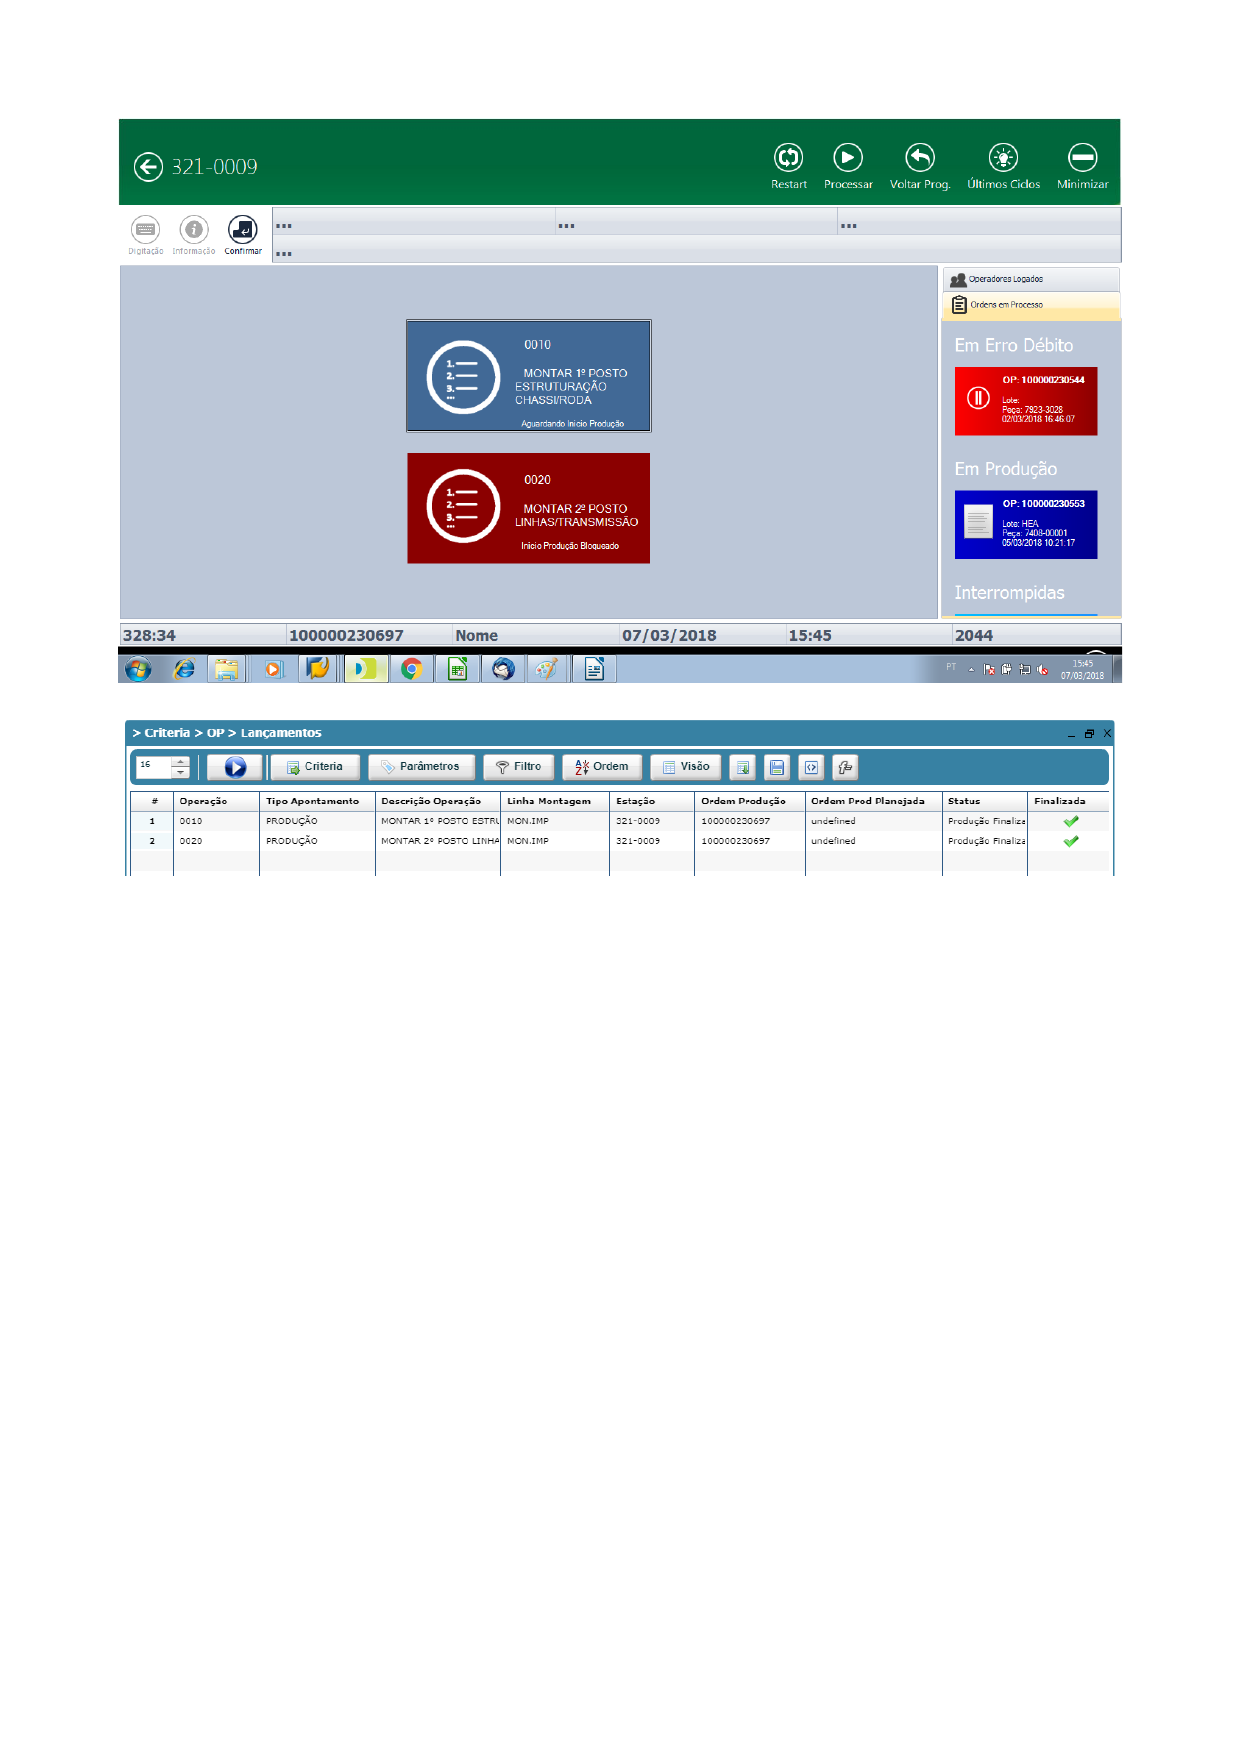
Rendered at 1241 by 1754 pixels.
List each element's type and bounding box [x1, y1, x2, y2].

picture [118, 711, 1123, 876]
picture [118, 118, 1123, 683]
